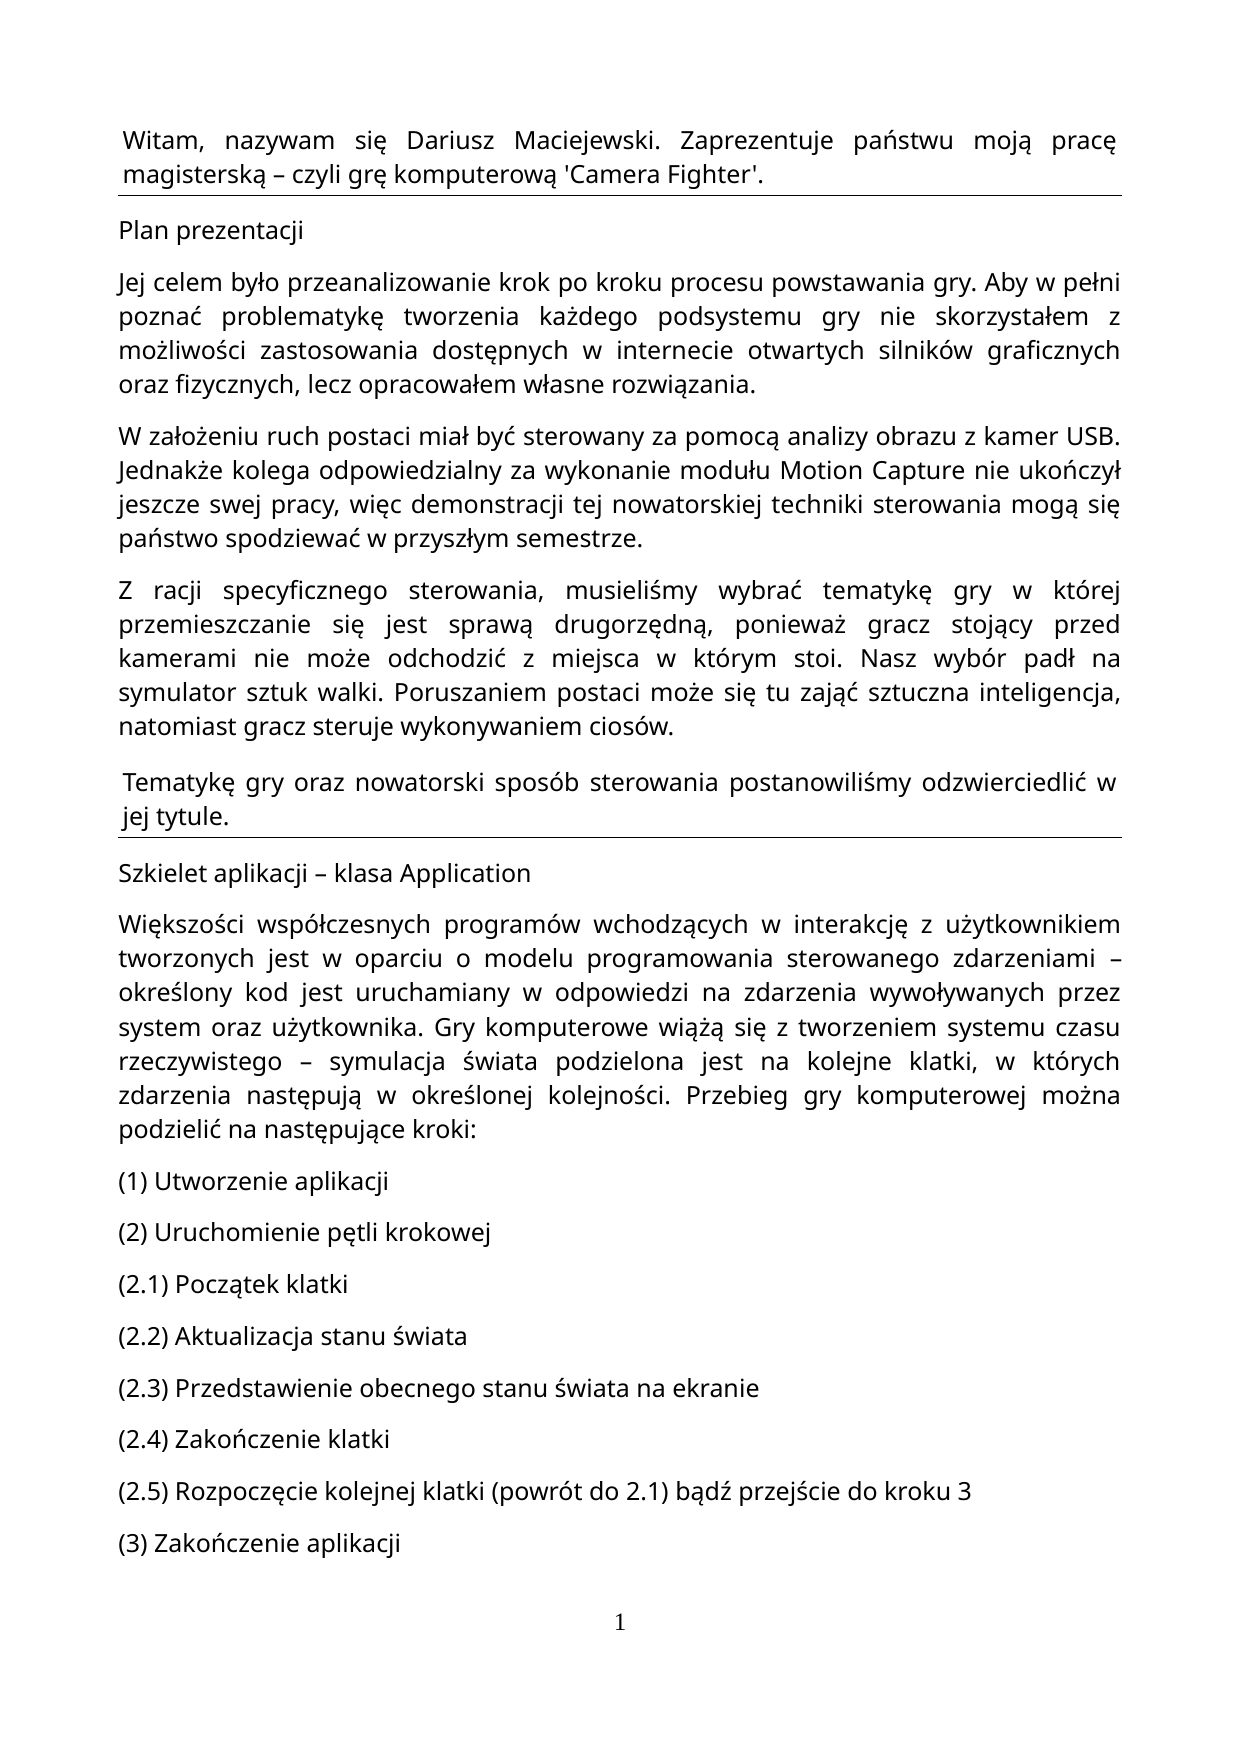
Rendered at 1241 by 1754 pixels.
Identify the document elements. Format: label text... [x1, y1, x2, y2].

text (2.4) Zakończenie klatki [118, 1422, 1122, 1456]
text Większości współczesnych programów wchodzących w interakcję z użytkownikiem tworzonych jest w oparciu o modelu programowania sterowanego zdarzeniami – określony kod jest uruchamiany w odpowiedzi na zdarzenia wywoływanych przez system oraz użytkownika. Gry komputerowe wiążą się z tworzeniem systemu czasu rzeczywistego – symulacja świata podzielona jest na kolejne klatki, w których zdarzenia następują w określonej kolejności. Przebieg gry komputerowej można podzielić na następujące kroki: [118, 907, 1122, 1145]
text (2.5) Rozpoczęcie kolejnej klatki (powrót do 2.1) bądź przejście do kroku 3 [118, 1474, 1122, 1508]
text (2) Uruchomienie pętli krokowej [118, 1215, 1122, 1249]
text Szkielet aplikacji – klasa Application [118, 855, 1122, 889]
text Tematykę gry oraz nowatorski sposób sterowania postanowiliśmy odzwierciedlić w jej tytule. [118, 761, 1122, 837]
text (2.3) Przedstawienie obecnego stanu świata na ekranie [118, 1370, 1122, 1404]
text (3) Zakończenie aplikacji [118, 1526, 1122, 1559]
text Jej celem było przeanalizowanie krok po kroku procesu powstawania gry. Aby w pełni poznać problematykę tworzenia każdego podsystemu gry nie skorzystałem z możliwości zastosowania dostępnych w internecie otwartych silników graficznych oraz fizycznych, lecz opracowałem własne rozwiązania. [118, 264, 1122, 401]
text W założeniu ruch postaci miał być sterowany za pomocą analizy obrazu z kamer USB. Jednakże kolega odpowiedzialny za wykonanie modułu Motion Capture nie ukończył jeszcze swej pracy, więc demonstracji tej nowatorskiej techniki sterowania mogą się państwo spodziewać w przyszłym semestrze. [118, 418, 1122, 555]
text (1) Utworzenie aplikacji [118, 1163, 1122, 1197]
text (2.1) Początek klatki [118, 1267, 1122, 1301]
text Witam, nazywam się Dariusz Maciejewski. Zaprezentuje państwu moją pracę magisterską – czyli grę komputerową 'Camera Fighter'. [118, 118, 1122, 195]
text Plan prezentacji [118, 213, 1122, 247]
text (2.2) Aktualizacja stanu świata [118, 1318, 1122, 1352]
text Z racji specyficznego sterowania, musieliśmy wybrać tematykę gry w której przemieszczanie się jest sprawą drugorzędną, ponieważ gracz stojący przed kamerami nie może odchodzić z miejsca w którym stoi. Nasz wybór padł na symulator sztuk walki. Poruszaniem postaci może się tu zająć sztuczna inteligencja, natomiast gracz steruje wykonywaniem ciosów. [118, 572, 1122, 743]
